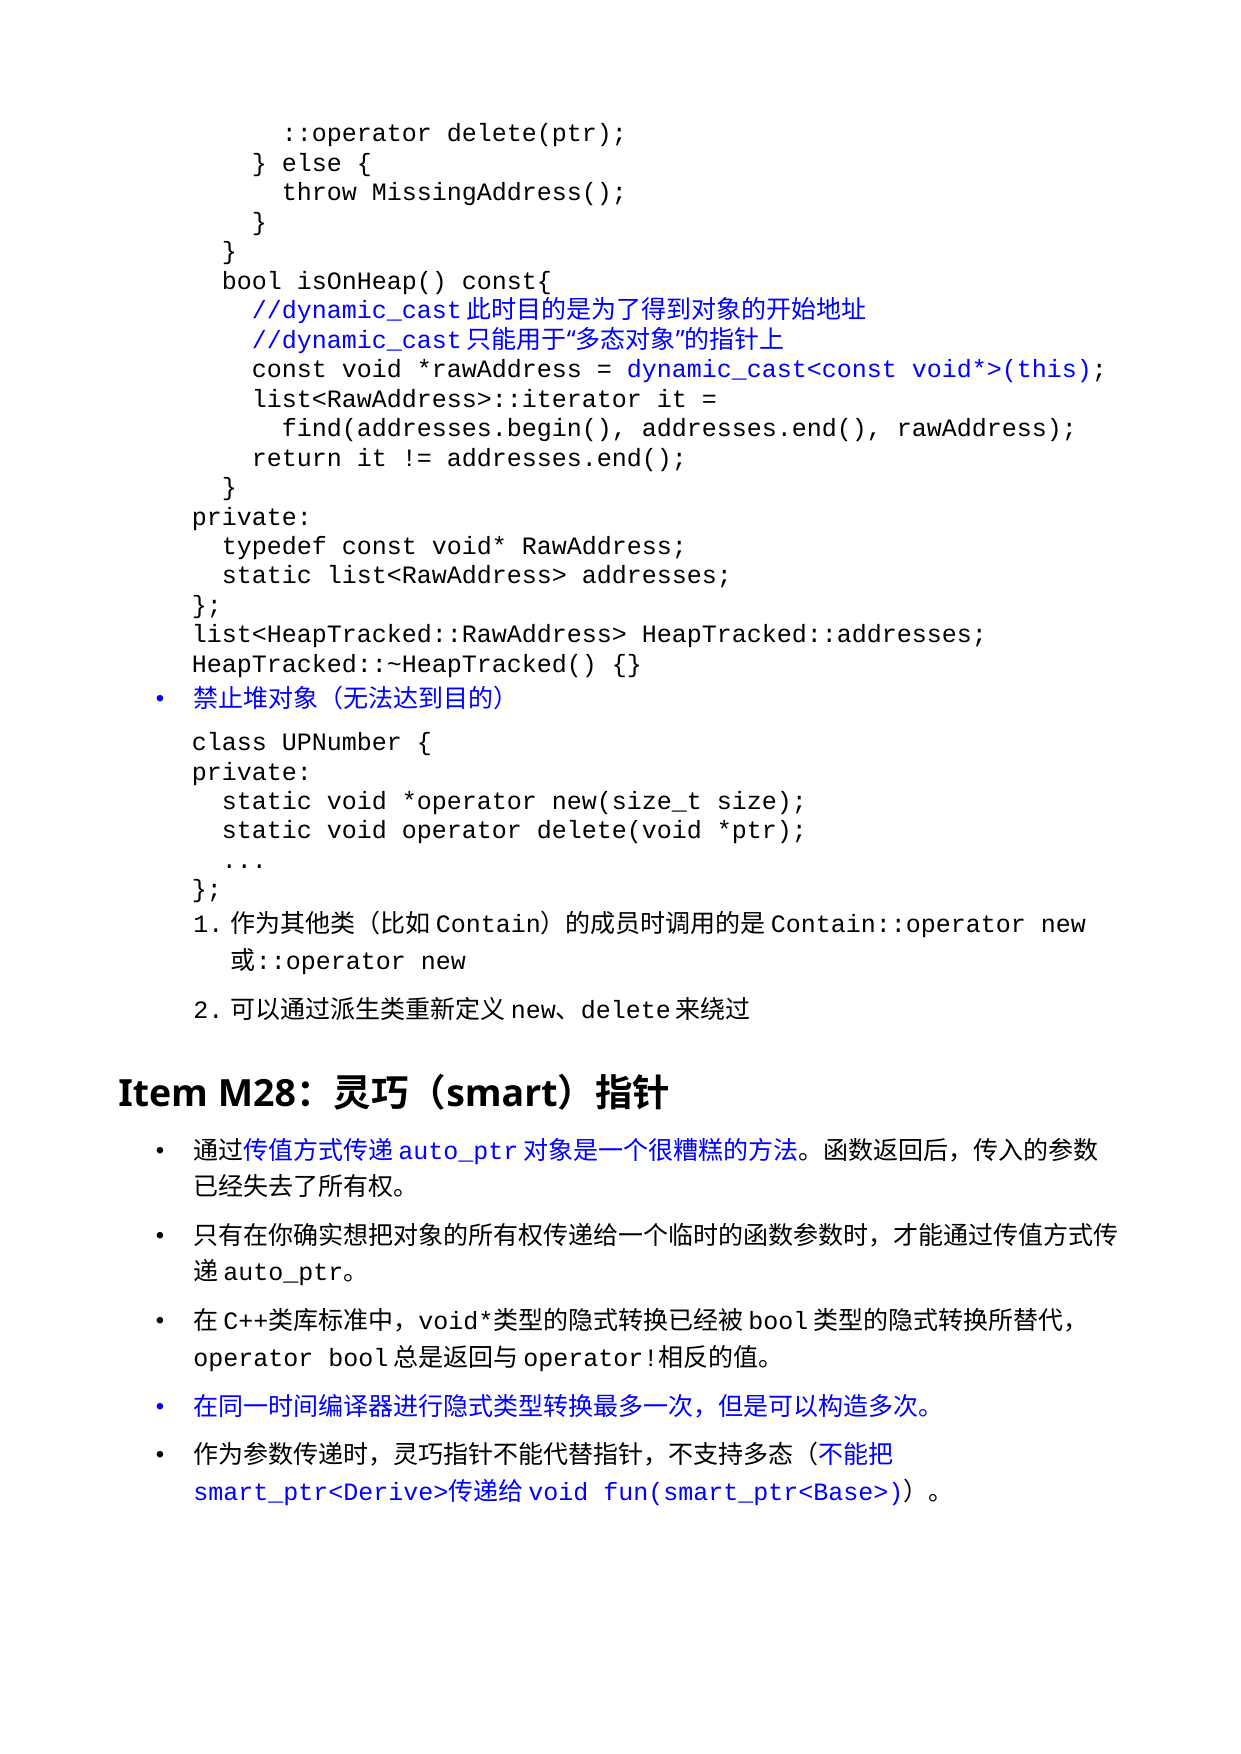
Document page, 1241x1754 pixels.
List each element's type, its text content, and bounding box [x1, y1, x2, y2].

text private: [192, 756, 1122, 786]
text }; [192, 874, 1122, 904]
text typedef const void* RawAddress; [192, 531, 1122, 560]
text class UPNumber { [192, 727, 1122, 756]
list 禁止堆对象（无法达到目的） [156, 678, 1122, 714]
list 可以通过派生类重新定义new、delete来绕过 [193, 989, 1122, 1026]
list 通过传值方式传递auto_ptr对象是一个很糟糕的方法。函数返回后，传入的参数已经失去了所有权。 [156, 1130, 1122, 1203]
text //dynamic_cast只能用于“多态对象”的指针上 [192, 324, 1122, 354]
list 作为其他类（比如Contain）的成员时调用的是Contain::operator new或::operator new [193, 904, 1122, 977]
subtitle Item M28：灵巧（smart）指针 [118, 1063, 1122, 1118]
text list<RawAddress>::iterator it = [192, 383, 1122, 413]
list 只有在你确实想把对象的所有权传递给一个临时的函数参数时，才能通过传值方式传递auto_ptr。 [156, 1215, 1122, 1288]
text static list<RawAddress> addresses; [192, 560, 1122, 590]
text static void *operator new(size_t size); [192, 786, 1122, 815]
text throw MissingAddress(); [192, 177, 1122, 207]
text } else { [192, 148, 1122, 177]
text list<HeapTracked::RawAddress> HeapTracked::addresses; [192, 619, 1122, 649]
text } [192, 207, 1122, 236]
list 作为参数传递时，灵巧指针不能代替指针，不支持多态（不能把smart_ptr<Derive>传递给void fun(smart_ptr<Base>)）。 [156, 1435, 1122, 1508]
text bool isOnHeap() const{ [192, 266, 1122, 295]
text }; [192, 590, 1122, 619]
text const void *rawAddress = dynamic_cast<const void*>(this); [192, 354, 1122, 383]
list 在同一时间编译器进行隐式类型转换最多一次，但是可以构造多次。 [156, 1386, 1122, 1422]
text ... [192, 845, 1122, 874]
text ::operator delete(ptr); [192, 118, 1122, 148]
list 在C++类库标准中，void*类型的隐式转换已经被bool类型的隐式转换所替代，operator bool总是返回与operator!相反的值。 [156, 1301, 1122, 1373]
text static void operator delete(void *ptr); [192, 815, 1122, 845]
text } [192, 472, 1122, 501]
text } [192, 236, 1122, 266]
text find(addresses.begin(), addresses.end(), rawAddress); [192, 413, 1122, 442]
text //dynamic_cast此时目的是为了得到对象的开始地址 [192, 295, 1122, 324]
text private: [192, 501, 1122, 531]
text HeapTracked::~HeapTracked() {} [192, 649, 1122, 678]
text return it != addresses.end(); [192, 442, 1122, 472]
